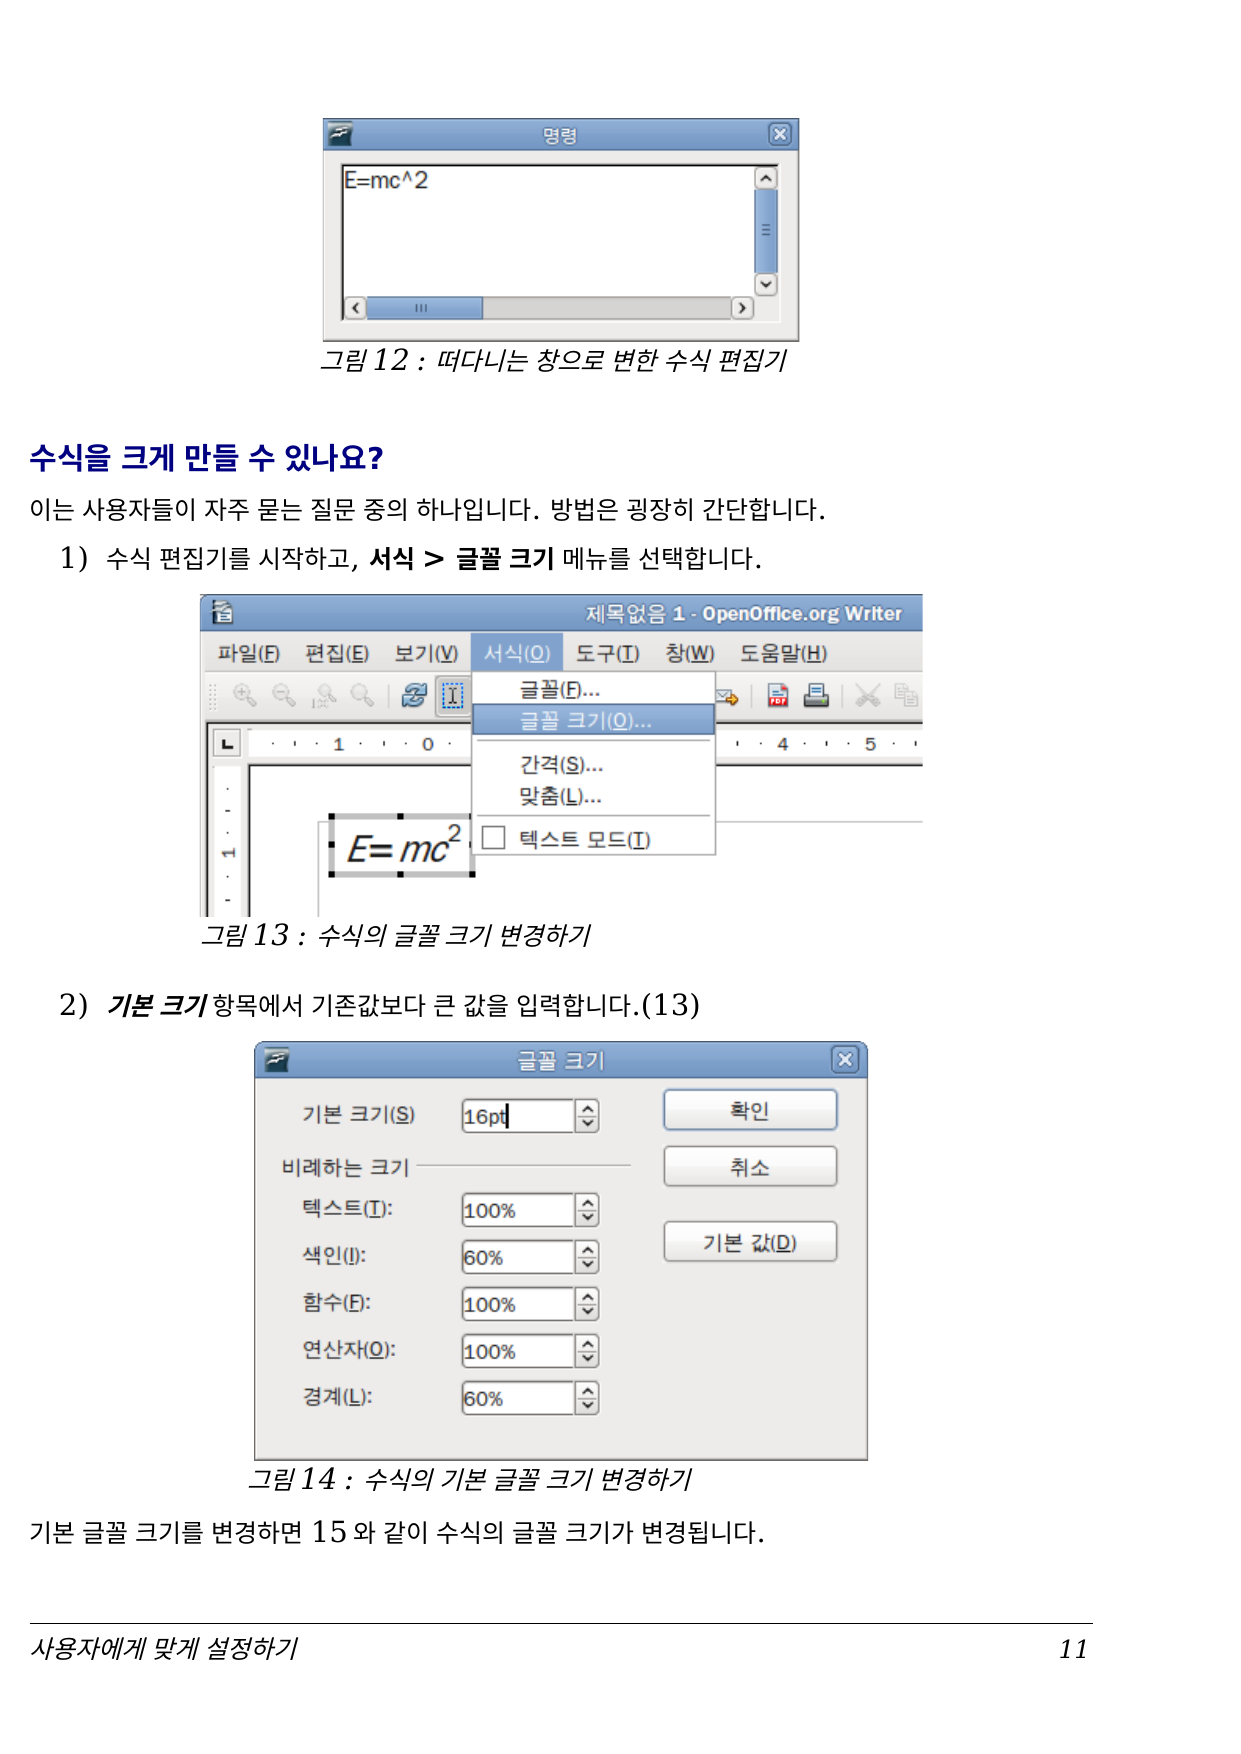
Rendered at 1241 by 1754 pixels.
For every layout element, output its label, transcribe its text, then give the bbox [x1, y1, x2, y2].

list 기본 크기 항목에서 기존값보다 큰 값을 입력합니다.(그림 13) [88, 987, 1093, 1023]
list 수식 편집기를 시작하고, 서식 > 글꼴 크기 메뉴를 선택합니다. [88, 539, 1093, 576]
text 기본 글꼴 크기를 변경하면 그림 15와 같이 수식의 글꼴 크기가 변경됩니다. [29, 1513, 1093, 1550]
text 그림 13 : 수식의 글꼴 크기 변경하기 [200, 917, 922, 952]
text 이는 사용자들이 자주 묻는 질문 중의 하나입니다. 방법은 굉장히 간단합니다. [29, 491, 1093, 527]
subtitle 수식을 크게 만들 수 있나요? [29, 435, 1093, 478]
text 그림 14 : 수식의 기본 글꼴 크기 변경하기 [247, 1042, 875, 1497]
text 그림 12 : 떠다니는 창으로 변한 수식 편집기 [319, 118, 803, 378]
picture [199, 594, 923, 917]
picture [254, 1041, 869, 1461]
picture [322, 118, 800, 342]
